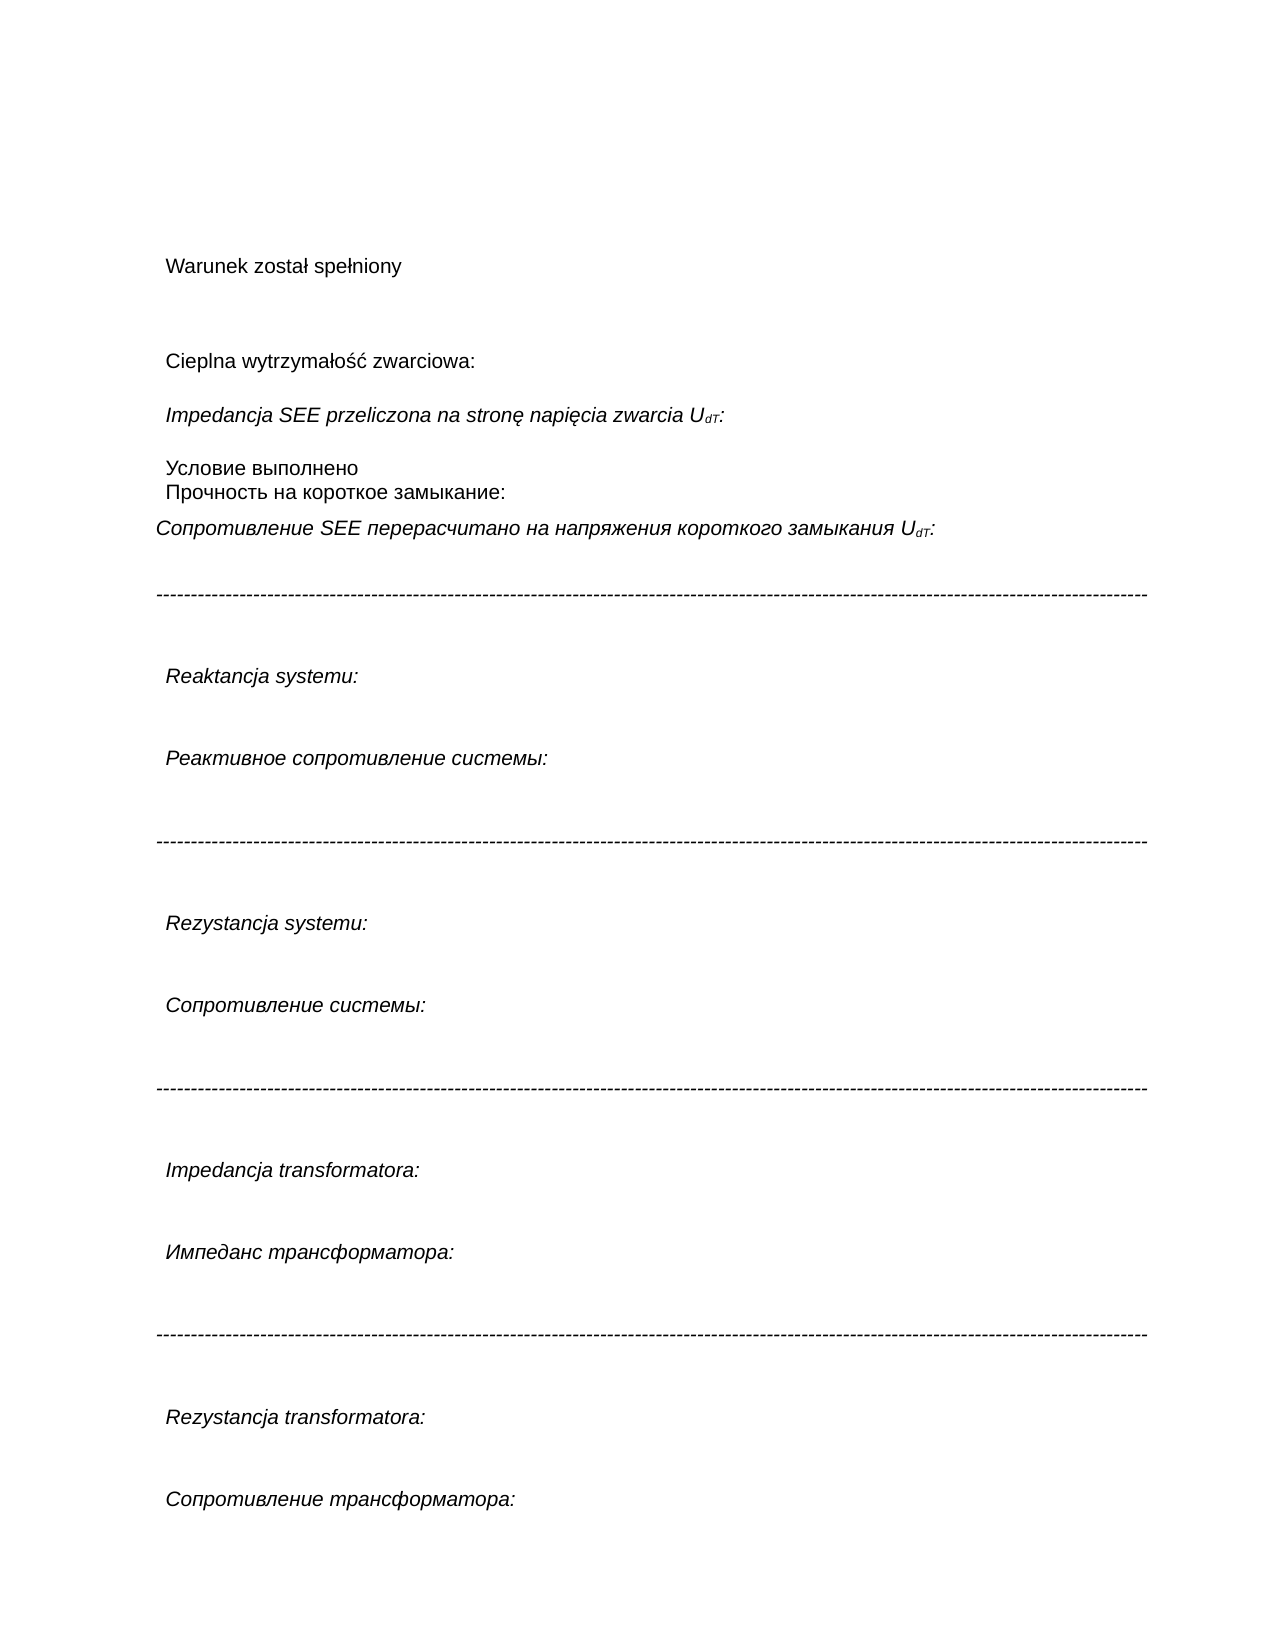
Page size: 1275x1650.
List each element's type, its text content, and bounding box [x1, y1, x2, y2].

text ----------------------------------------------------------------------------------------------------------------------------------------------- [118, 1075, 1157, 1099]
text Условие выполнено [118, 456, 1157, 479]
text ----------------------------------------------------------------------------------------------------------------------------------------------- [118, 828, 1157, 852]
text Rezystancja systemu: [118, 911, 1157, 935]
text Сопротивление трансформатора: [118, 1487, 1157, 1511]
text ----------------------------------------------------------------------------------------------------------------------------------------------- [118, 582, 1157, 606]
text Cieplna wytrzymałość zwarciowa: [118, 349, 1157, 373]
text Сопротивление SEE перерасчитано на напряжения короткого замыкания UdT: [118, 516, 1157, 540]
text Реактивное сопротивление системы: [118, 746, 1157, 770]
text Impedancja transformatora: [118, 1158, 1157, 1182]
text Rezystancja transformatora: [118, 1404, 1157, 1428]
text Прочность на короткое замыкание: [118, 479, 1157, 503]
text Warunek został spełniony [118, 253, 1157, 277]
text ----------------------------------------------------------------------------------------------------------------------------------------------- [118, 1322, 1157, 1346]
text Impedancja SEE przeliczona na stronę napięcia zwarcia UdT: [118, 402, 1157, 426]
text Reaktancja systemu: [118, 664, 1157, 688]
text Импеданс трансформатора: [118, 1240, 1157, 1264]
text Сопротивление системы: [118, 993, 1157, 1017]
